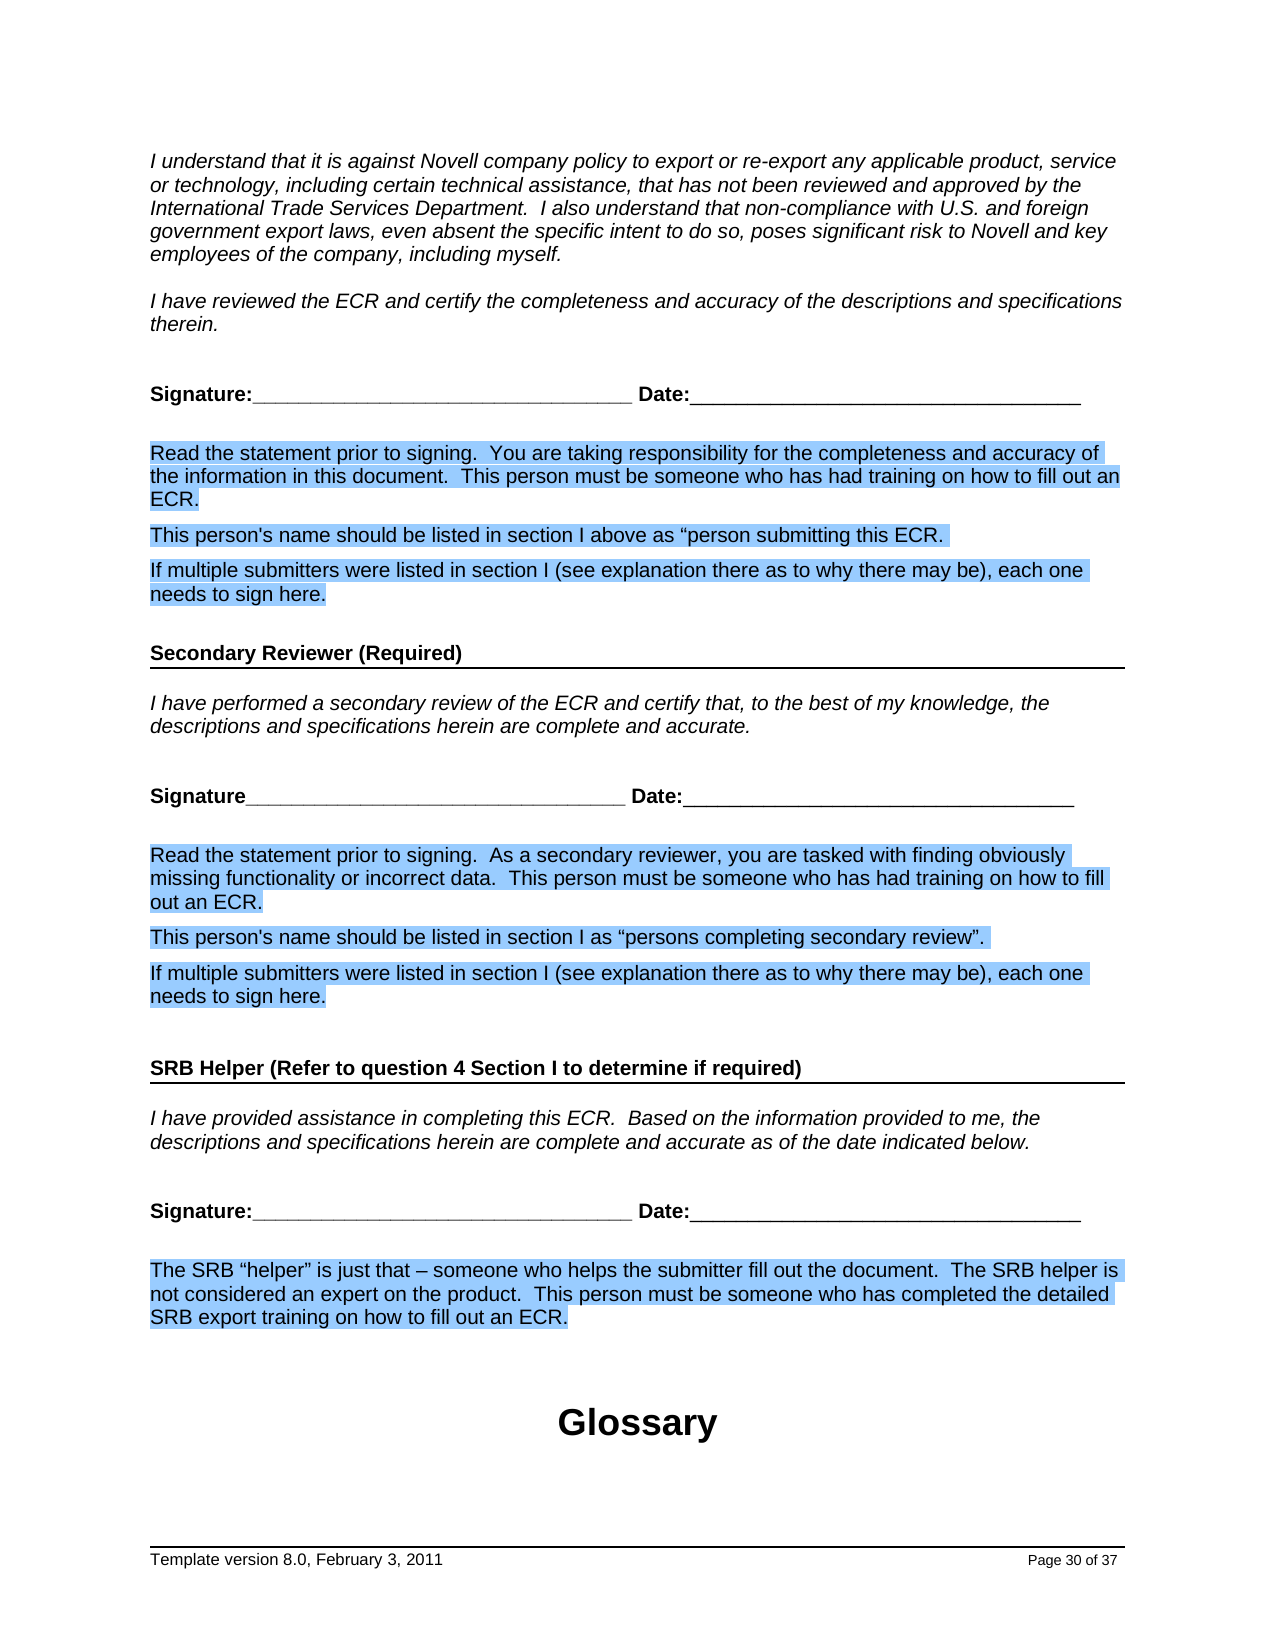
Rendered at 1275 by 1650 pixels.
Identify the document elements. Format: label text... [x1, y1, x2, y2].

text Secondary Reviewer (Required) [150, 641, 1125, 667]
text Signature:_________________________________ Date:__________________________________ [150, 1200, 1125, 1223]
text Read the statement prior to signing. As a secondary reviewer, you are tasked with finding obviously missing functionality or incorrect data. This person must be someone who has had training on how to fill out an ECR. [150, 844, 1125, 913]
text The SRB “helper” is just that – someone who helps the submitter fill out the document. The SRB helper is not considered an expert on the product. This person must be someone who has completed the detailed SRB export training on how to fill out an ECR. [150, 1259, 1125, 1329]
text If multiple submitters were listed in section I (see explanation there as to why there may be), each one needs to sign here. [150, 559, 1125, 606]
text I have provided assistance in completing this ECR. Based on the information provided to me, the descriptions and specifications herein are complete and accurate as of the date indicated below. [150, 1107, 1125, 1153]
text SRB Helper (Refer to question 4 Section I to determine if required) [150, 1056, 1125, 1082]
text I have reviewed the ECR and certify the completeness and accuracy of the descriptions and specifications therein. [150, 289, 1125, 336]
text If multiple submitters were listed in section I (see explanation there as to why there may be), each one needs to sign here. [150, 962, 1125, 1008]
text I understand that it is against Novell company policy to export or re-export any applicable product, service or technology, including certain technical assistance, that has not been reviewed and approved by the International Trade Services Department. I also understand that non-compliance with U.S. and foreign government export laws, even absent the specific intent to do so, poses significant risk to Novell and key employees of the company, including myself. [150, 150, 1125, 266]
text Signature:_________________________________ Date:__________________________________ [150, 382, 1125, 406]
subtitle Glossary [150, 1402, 1125, 1444]
text I have performed a secondary review of the ECR and certify that, to the best of my knowledge, the descriptions and specifications herein are complete and accurate. [150, 692, 1125, 738]
text Read the statement prior to signing. You are taking responsibility for the completeness and accuracy of the information in this document. This person must be someone who has had training on how to fill out an ECR. [150, 441, 1125, 511]
text This person's name should be listed in section I as “persons completing secondary review”. [150, 926, 1125, 949]
text This person's name should be listed in section I above as “person submitting this ECR. [150, 523, 1125, 547]
text Signature_________________________________ Date:__________________________________ [150, 785, 1125, 808]
